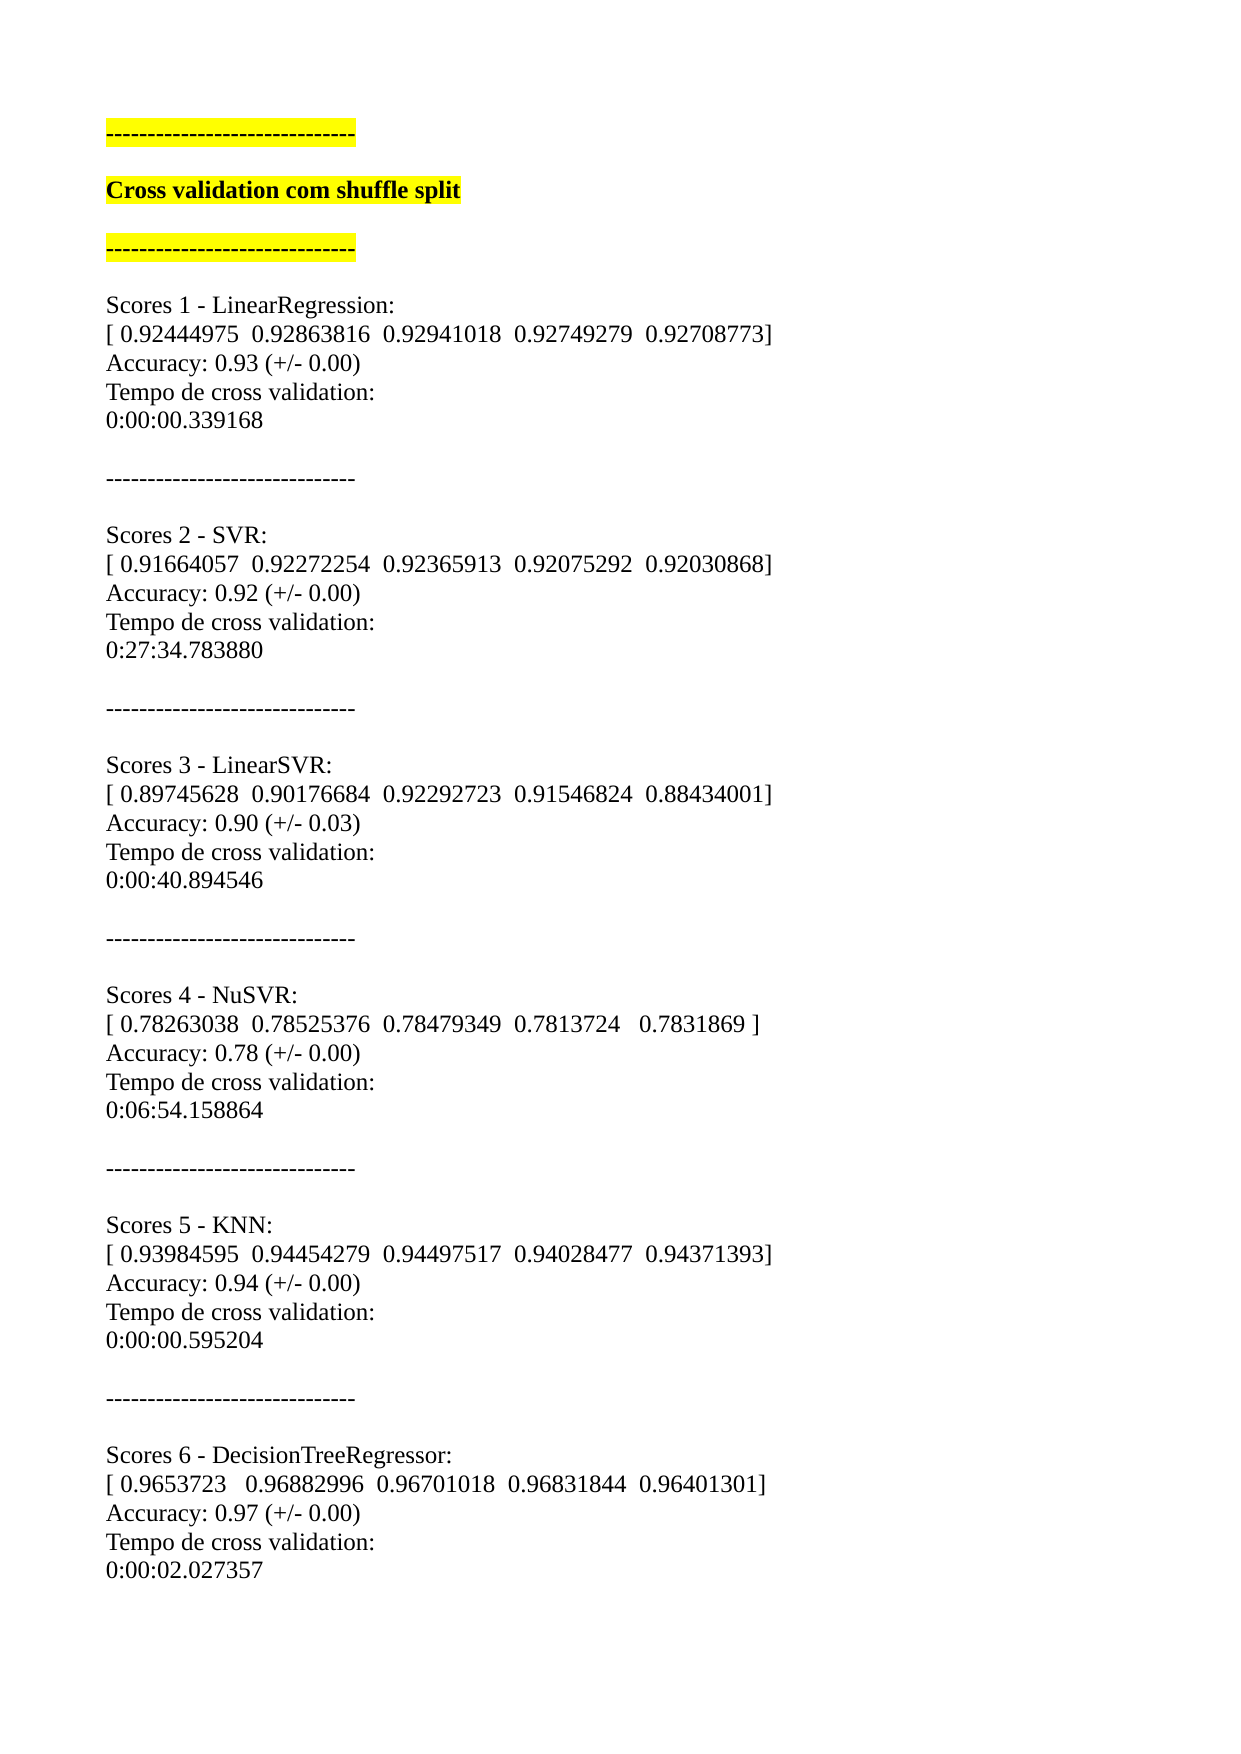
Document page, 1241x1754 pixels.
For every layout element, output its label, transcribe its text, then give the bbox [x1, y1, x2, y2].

text Accuracy: 0.92 (+/- 0.00) [106, 578, 1163, 607]
text Tempo de cross validation: [106, 837, 1163, 866]
text Tempo de cross validation: [106, 607, 1163, 636]
text ------------------------------ [106, 118, 1163, 147]
text Scores 6 - DecisionTreeRegressor: [106, 1441, 1163, 1469]
text 0:00:00.595204 [106, 1326, 1163, 1354]
text Scores 5 - KNN: [106, 1211, 1163, 1239]
text [ 0.93984595 0.94454279 0.94497517 0.94028477 0.94371393] [106, 1239, 1163, 1268]
text [ 0.91664057 0.92272254 0.92365913 0.92075292 0.92030868] [106, 549, 1163, 578]
text 0:00:02.027357 [106, 1556, 1163, 1584]
text [ 0.92444975 0.92863816 0.92941018 0.92749279 0.92708773] [106, 319, 1163, 348]
text ------------------------------ [106, 1153, 1163, 1182]
text Accuracy: 0.90 (+/- 0.03) [106, 808, 1163, 837]
text Accuracy: 0.93 (+/- 0.00) [106, 348, 1163, 377]
text [ 0.89745628 0.90176684 0.92292723 0.91546824 0.88434001] [106, 779, 1163, 808]
text [ 0.9653723 0.96882996 0.96701018 0.96831844 0.96401301] [106, 1469, 1163, 1498]
text [ 0.78263038 0.78525376 0.78479349 0.7813724 0.7831869 ] [106, 1009, 1163, 1038]
text ------------------------------ [106, 233, 1163, 262]
text Tempo de cross validation: [106, 1527, 1163, 1556]
text 0:00:40.894546 [106, 866, 1163, 894]
text ------------------------------ [106, 693, 1163, 722]
text Tempo de cross validation: [106, 1067, 1163, 1096]
text Tempo de cross validation: [106, 377, 1163, 406]
text ------------------------------ [106, 923, 1163, 952]
text 0:06:54.158864 [106, 1096, 1163, 1124]
text Scores 4 - NuSVR: [106, 981, 1163, 1009]
text ------------------------------ [106, 463, 1163, 492]
text ------------------------------ [106, 1383, 1163, 1412]
text Scores 1 - LinearRegression: [106, 291, 1163, 319]
text Tempo de cross validation: [106, 1297, 1163, 1326]
text Scores 3 - LinearSVR: [106, 751, 1163, 779]
text 0:00:00.339168 [106, 406, 1163, 434]
text 0:27:34.783880 [106, 636, 1163, 664]
text Scores 2 - SVR: [106, 521, 1163, 549]
text Cross validation com shuffle split [106, 176, 1163, 204]
text Accuracy: 0.94 (+/- 0.00) [106, 1268, 1163, 1297]
text Accuracy: 0.97 (+/- 0.00) [106, 1498, 1163, 1527]
text Accuracy: 0.78 (+/- 0.00) [106, 1038, 1163, 1067]
